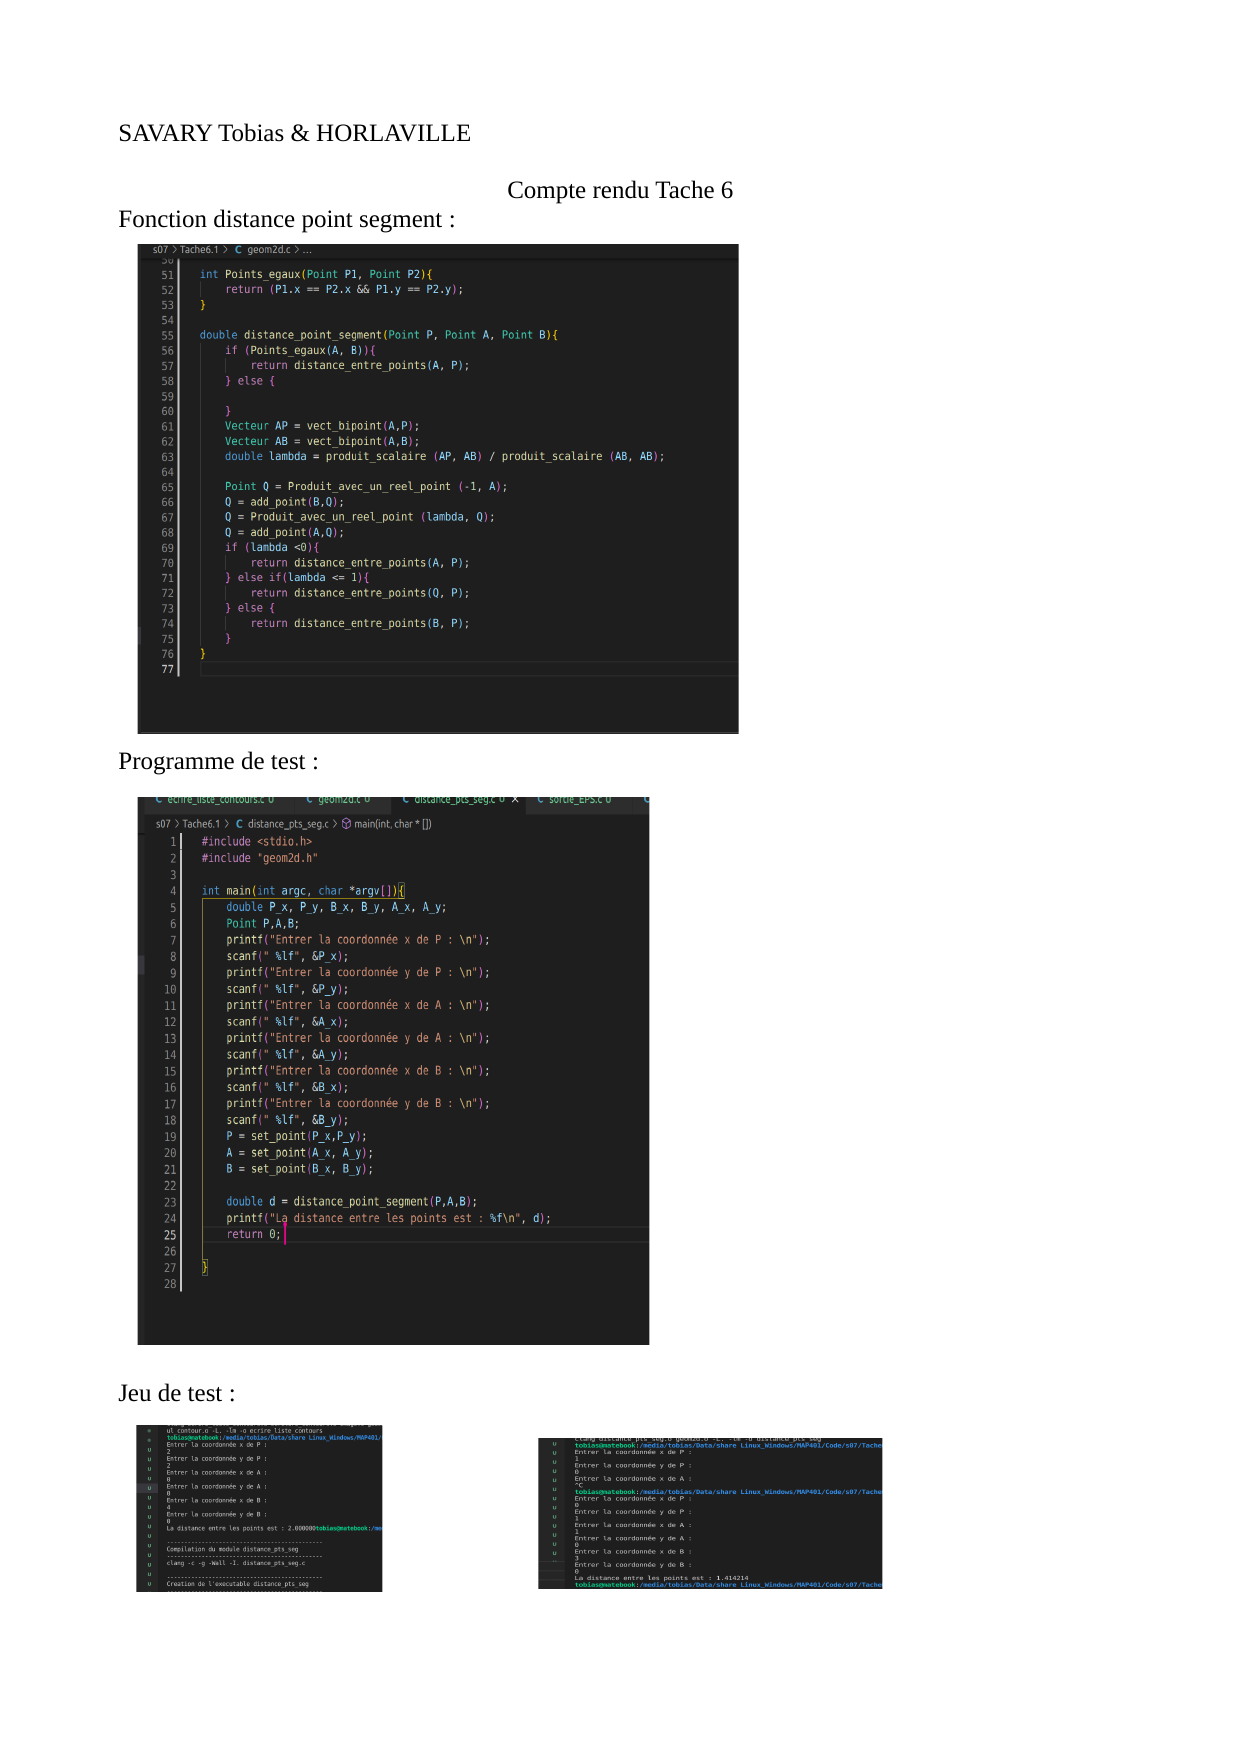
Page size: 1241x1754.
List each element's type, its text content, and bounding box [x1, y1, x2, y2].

picture [136, 1425, 258, 1519]
text Fonction distance point segment : [118, 204, 1122, 233]
text Compte rendu Tache 6 [118, 176, 1122, 204]
text SAVARY Tobias & HORLAVILLE [118, 118, 1122, 147]
picture [538, 1549, 753, 1589]
text Jeu de test : [118, 1378, 1122, 1407]
text Programme de test : [118, 746, 1122, 774]
picture [137, 797, 531, 1345]
picture [137, 244, 739, 734]
